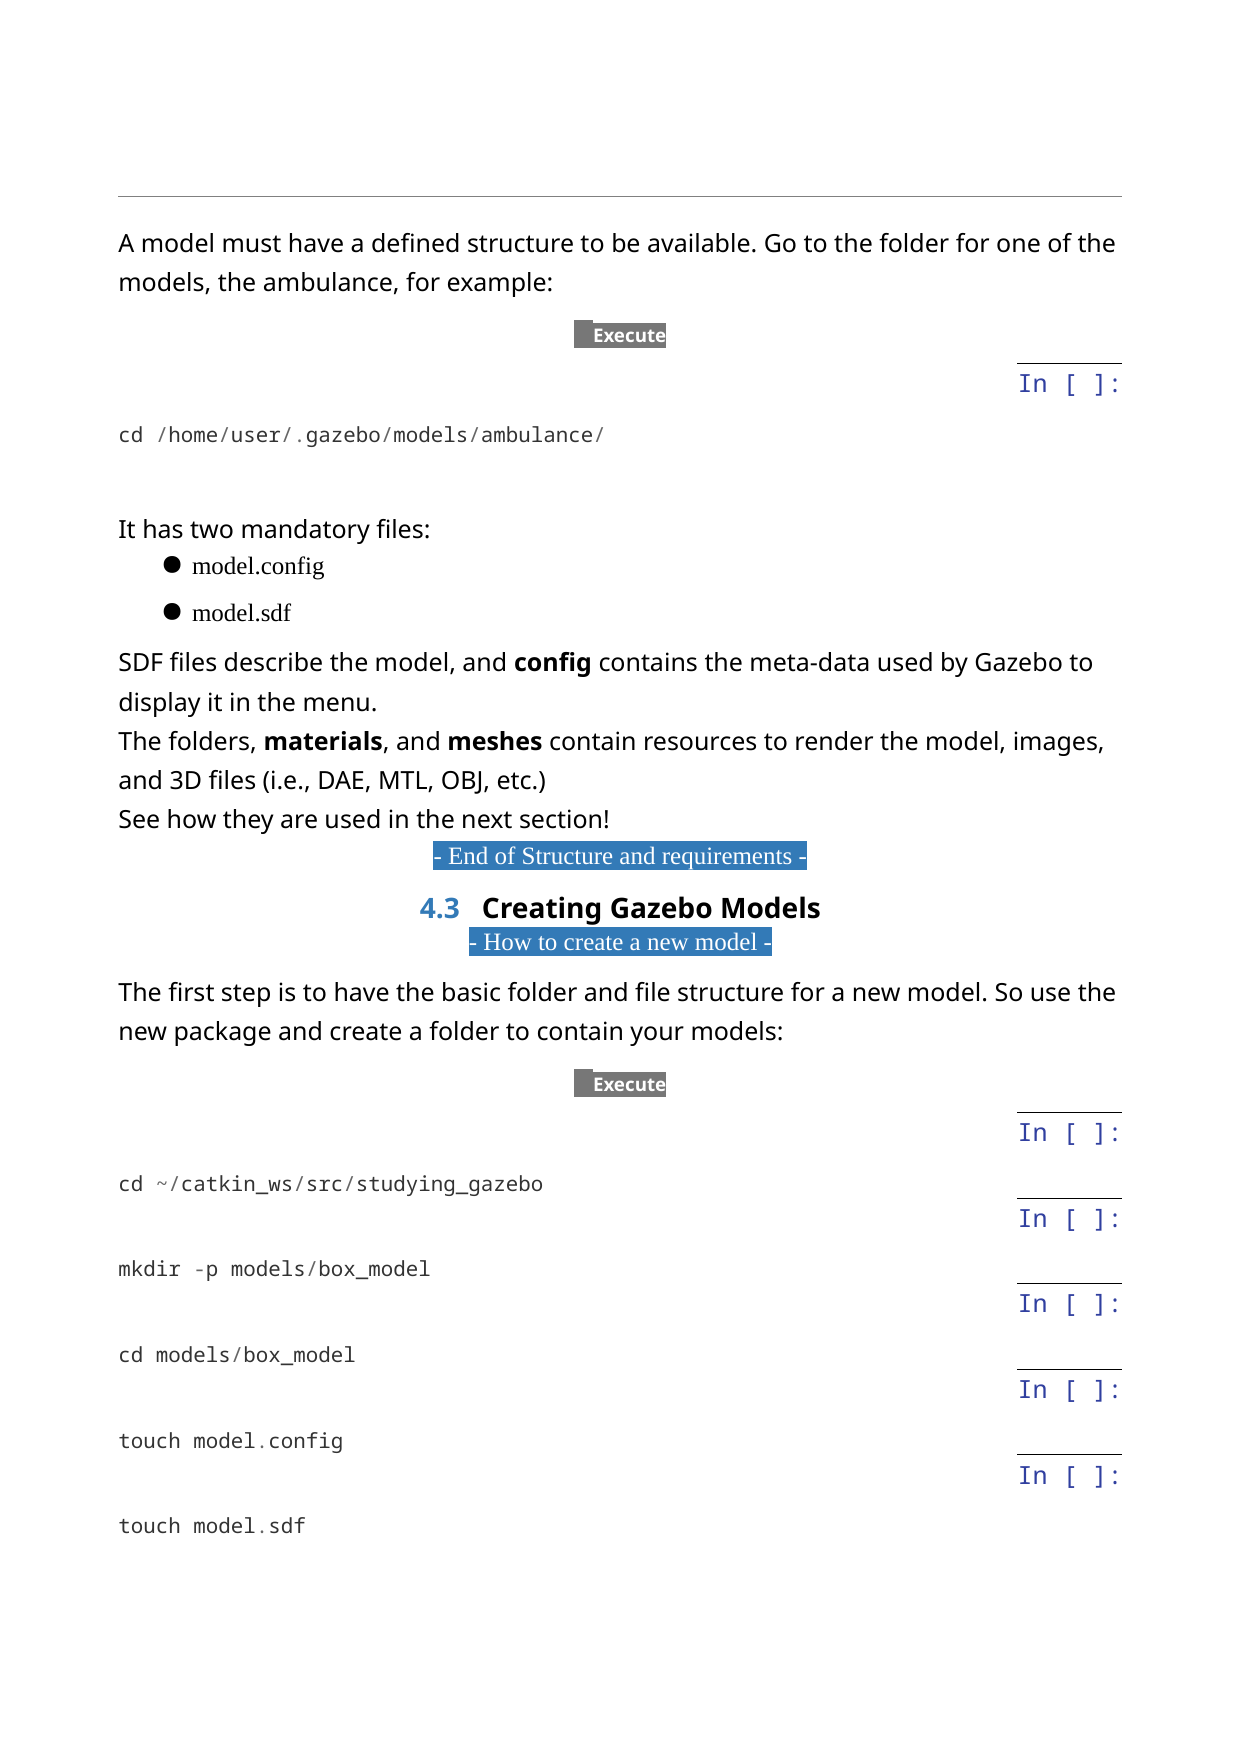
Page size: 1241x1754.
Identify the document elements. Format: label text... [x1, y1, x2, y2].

text In [ ]: [118, 1454, 1122, 1491]
text Execute [118, 319, 1122, 348]
text SDF files describe the model, and config contains the meta-data used by Gazebo to display it in the menu. [118, 645, 1122, 718]
list model.sdf [162, 598, 1122, 627]
text In [ ]: [118, 1369, 1122, 1406]
text In [ ]: [118, 1283, 1122, 1320]
text The folders, materials, and meshes contain resources to render the model, images, and 3D files (i.e., DAE, MTL, OBJ, etc.) [118, 723, 1122, 797]
text touch model.sdf [118, 1511, 1122, 1540]
text See how they are used in the next section! [118, 802, 1122, 836]
text A model must have a defined structure to be available. Go to the folder for one of the models, the ambulance, for example: [118, 226, 1122, 299]
text cd ~/catkin_ws/src/studying_gazebo [118, 1169, 1122, 1197]
text touch model.config [118, 1426, 1122, 1454]
text Execute [118, 1068, 1122, 1097]
text cd models/box_model [118, 1340, 1122, 1369]
text In [ ]: [118, 363, 1122, 400]
text cd /home/user/.gazebo/models/ambulance/ [118, 420, 1122, 448]
text - How to create a new model - [118, 927, 1122, 956]
text It has two mandatory files: [118, 512, 1122, 546]
subtitle 4.3 Creating Gazebo Models [118, 888, 1122, 927]
text - End of Structure and requirements - [118, 841, 1122, 870]
text The first step is to have the basic folder and file structure for a new model. So use the new package and create a folder to contain your models: [118, 974, 1122, 1048]
text In [ ]: [118, 1197, 1122, 1234]
text mkdir -p models/box_model [118, 1254, 1122, 1283]
list model.config [162, 551, 1122, 580]
text In [ ]: [118, 1112, 1122, 1149]
